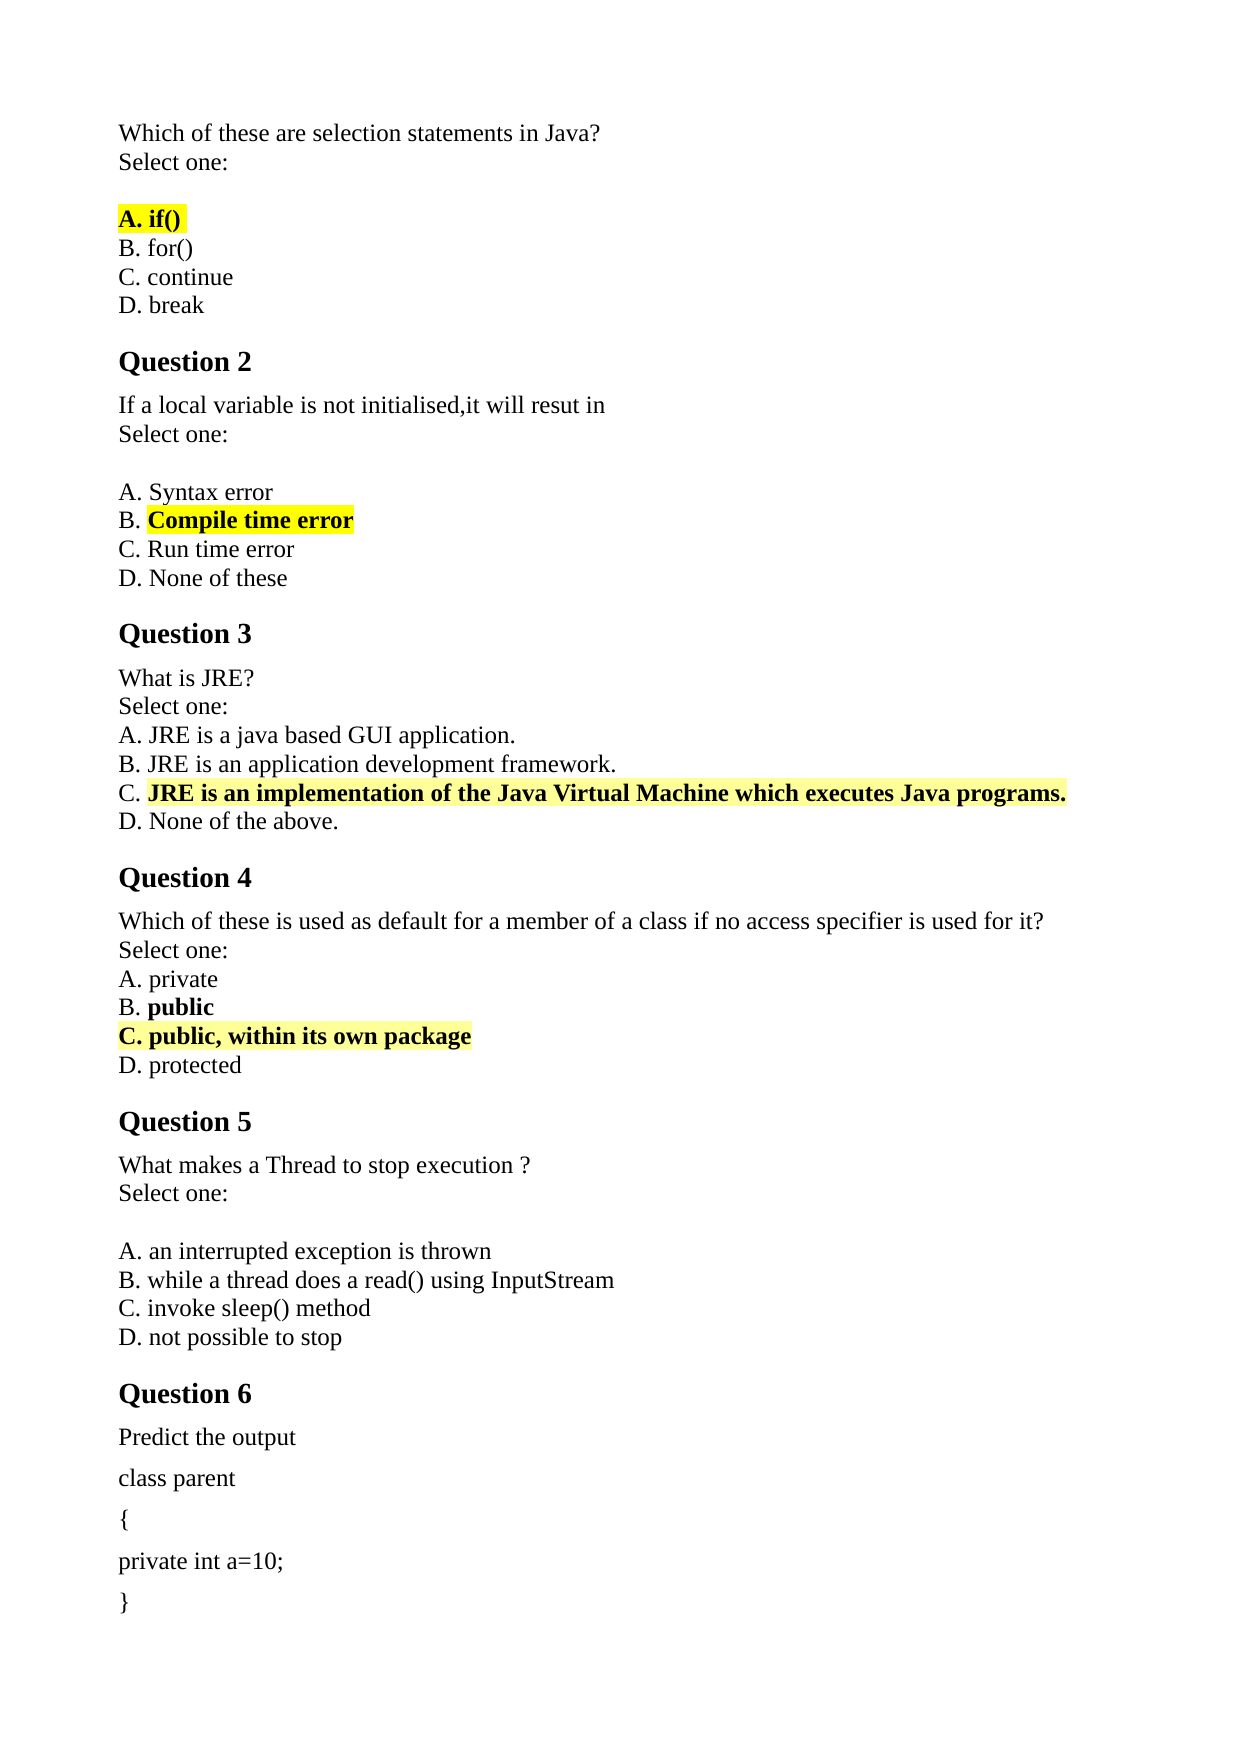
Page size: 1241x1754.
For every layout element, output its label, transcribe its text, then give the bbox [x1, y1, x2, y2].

text A. if() [118, 204, 1122, 233]
text D. None of the above. [118, 806, 1122, 835]
text A. JRE is a java based GUI application. [118, 720, 1122, 749]
text Select one: [118, 935, 1122, 964]
text B. public [118, 992, 1122, 1021]
text Select one: [118, 691, 1122, 720]
text C. Run time error [118, 534, 1122, 563]
subtitle Question 2 [118, 344, 1122, 378]
subtitle Question 5 [118, 1104, 1122, 1137]
text If a local variable is not initialised,it will resut in [118, 390, 1122, 419]
text C. continue [118, 262, 1122, 291]
text D. protected [118, 1050, 1122, 1079]
text } [118, 1587, 1122, 1616]
text Select one: [118, 419, 1122, 448]
text Predict the output [118, 1422, 1122, 1451]
text Select one: [118, 147, 1122, 176]
text B. Compile time error [118, 505, 1122, 534]
text C. invoke sleep() method [118, 1293, 1122, 1322]
text { [118, 1504, 1122, 1533]
text Which of these is used as default for a member of a class if no access specifier is used for it? [118, 906, 1122, 935]
text A. Syntax error [118, 477, 1122, 505]
text A. private [118, 964, 1122, 992]
text What is JRE? [118, 663, 1122, 691]
text B. for() [118, 233, 1122, 262]
text class parent [118, 1463, 1122, 1492]
subtitle Question 3 [118, 617, 1122, 650]
text D. break [118, 291, 1122, 319]
text Which of these are selection statements in Java? [118, 118, 1122, 147]
subtitle Question 4 [118, 860, 1122, 894]
text A. an interrupted exception is thrown [118, 1236, 1122, 1265]
text C. JRE is an implementation of the Java Virtual Machine which executes Java programs. [118, 778, 1122, 806]
text D. not possible to stop [118, 1322, 1122, 1351]
text What makes a Thread to stop execution ? [118, 1150, 1122, 1178]
subtitle Question 6 [118, 1376, 1122, 1409]
text C. public, within its own package [118, 1021, 1122, 1050]
text Select one: [118, 1178, 1122, 1207]
text private int a=10; [118, 1546, 1122, 1574]
text B. while a thread does a read() using InputStream [118, 1265, 1122, 1293]
text B. JRE is an application development framework. [118, 749, 1122, 778]
text D. None of these [118, 563, 1122, 592]
